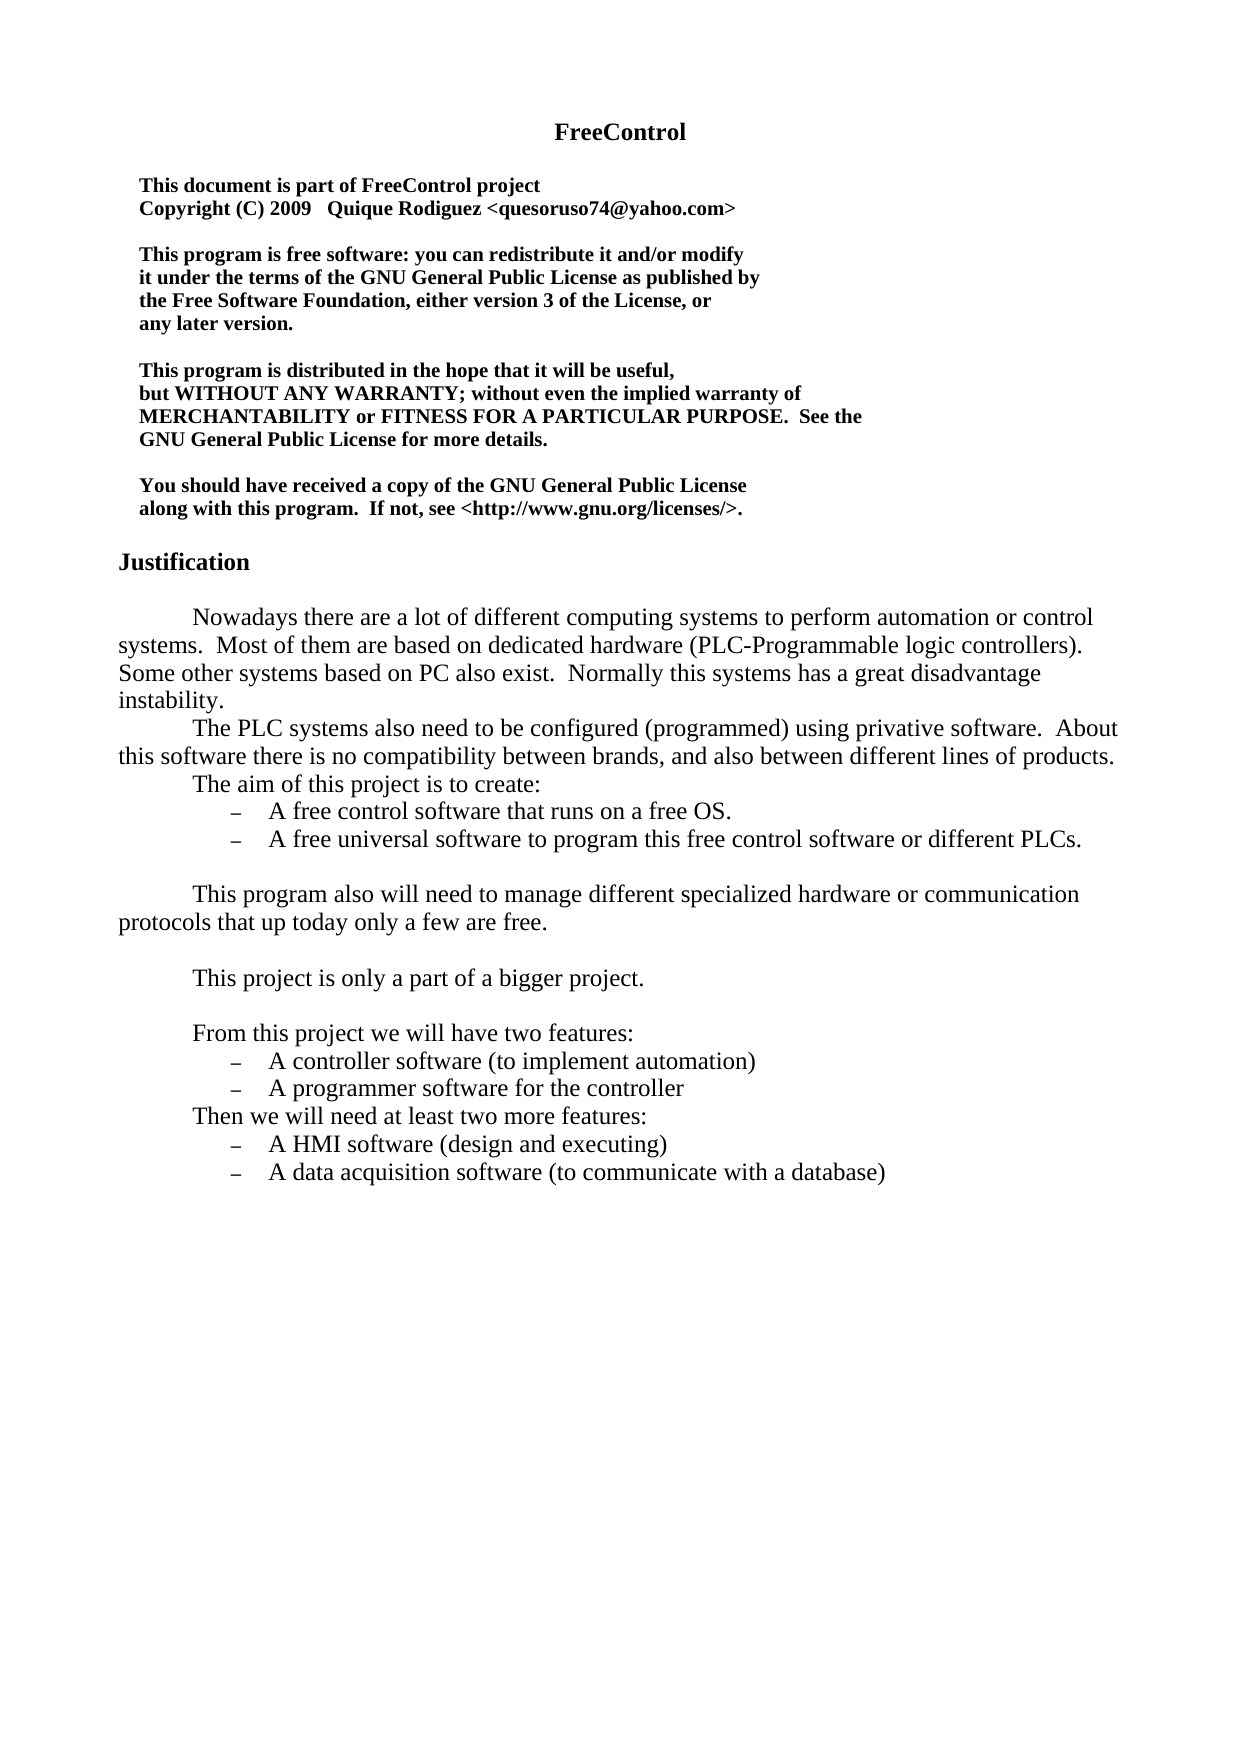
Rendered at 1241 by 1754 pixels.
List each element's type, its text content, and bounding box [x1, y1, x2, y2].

text Then we will need at least two more features: [118, 1102, 1122, 1130]
text it under the terms of the GNU General Public License as published by [118, 266, 1122, 289]
list A data acquisition software (to communicate with a database) [231, 1158, 1122, 1185]
text along with this program. If not, see <http://www.gnu.org/licenses/>. [118, 497, 1122, 520]
text The PLC systems also need to be configured (programmed) using privative software. About this software there is no compatibility between brands, and also between different lines of products. [118, 714, 1122, 770]
text Justification [118, 548, 1122, 576]
text Nowadays there are a lot of different computing systems to perform automation or control systems. Most of them are based on dedicated hardware (PLC-Programmable logic controllers). Some other systems based on PC also exist. Normally this systems has a great disadvantage instability. [118, 603, 1122, 714]
text GNU General Public License for more details. [118, 428, 1122, 451]
text This project is only a part of a bigger project. [118, 964, 1122, 991]
text MERCHANTABILITY or FITNESS FOR A PARTICULAR PURPOSE. See the [118, 405, 1122, 428]
text This document is part of FreeControl project [118, 173, 1122, 197]
text any later version. [118, 312, 1122, 335]
text The aim of this project is to create: [118, 770, 1122, 797]
list A free control software that runs on a free OS. [231, 797, 1122, 825]
text This program is distributed in the hope that it will be useful, [118, 358, 1122, 382]
list A free universal software to program this free control software or different PLCs. [231, 825, 1122, 853]
text Copyright (C) 2009 Quique Rodiguez <quesoruso74@yahoo.com> [118, 197, 1122, 220]
list A controller software (to implement automation) [231, 1047, 1122, 1074]
text You should have received a copy of the GNU General Public License [118, 474, 1122, 497]
text This program also will need to manage different specialized hardware or communication protocols that up today only a few are free. [118, 881, 1122, 936]
text From this project we will have two features: [118, 1019, 1122, 1047]
text This program is free software: you can redistribute it and/or modify [118, 243, 1122, 266]
text but WITHOUT ANY WARRANTY; without even the implied warranty of [118, 382, 1122, 405]
list A programmer software for the controller [231, 1074, 1122, 1102]
list A HMI software (design and executing) [231, 1130, 1122, 1158]
text FreeControl [118, 118, 1122, 146]
text the Free Software Foundation, either version 3 of the License, or [118, 289, 1122, 312]
